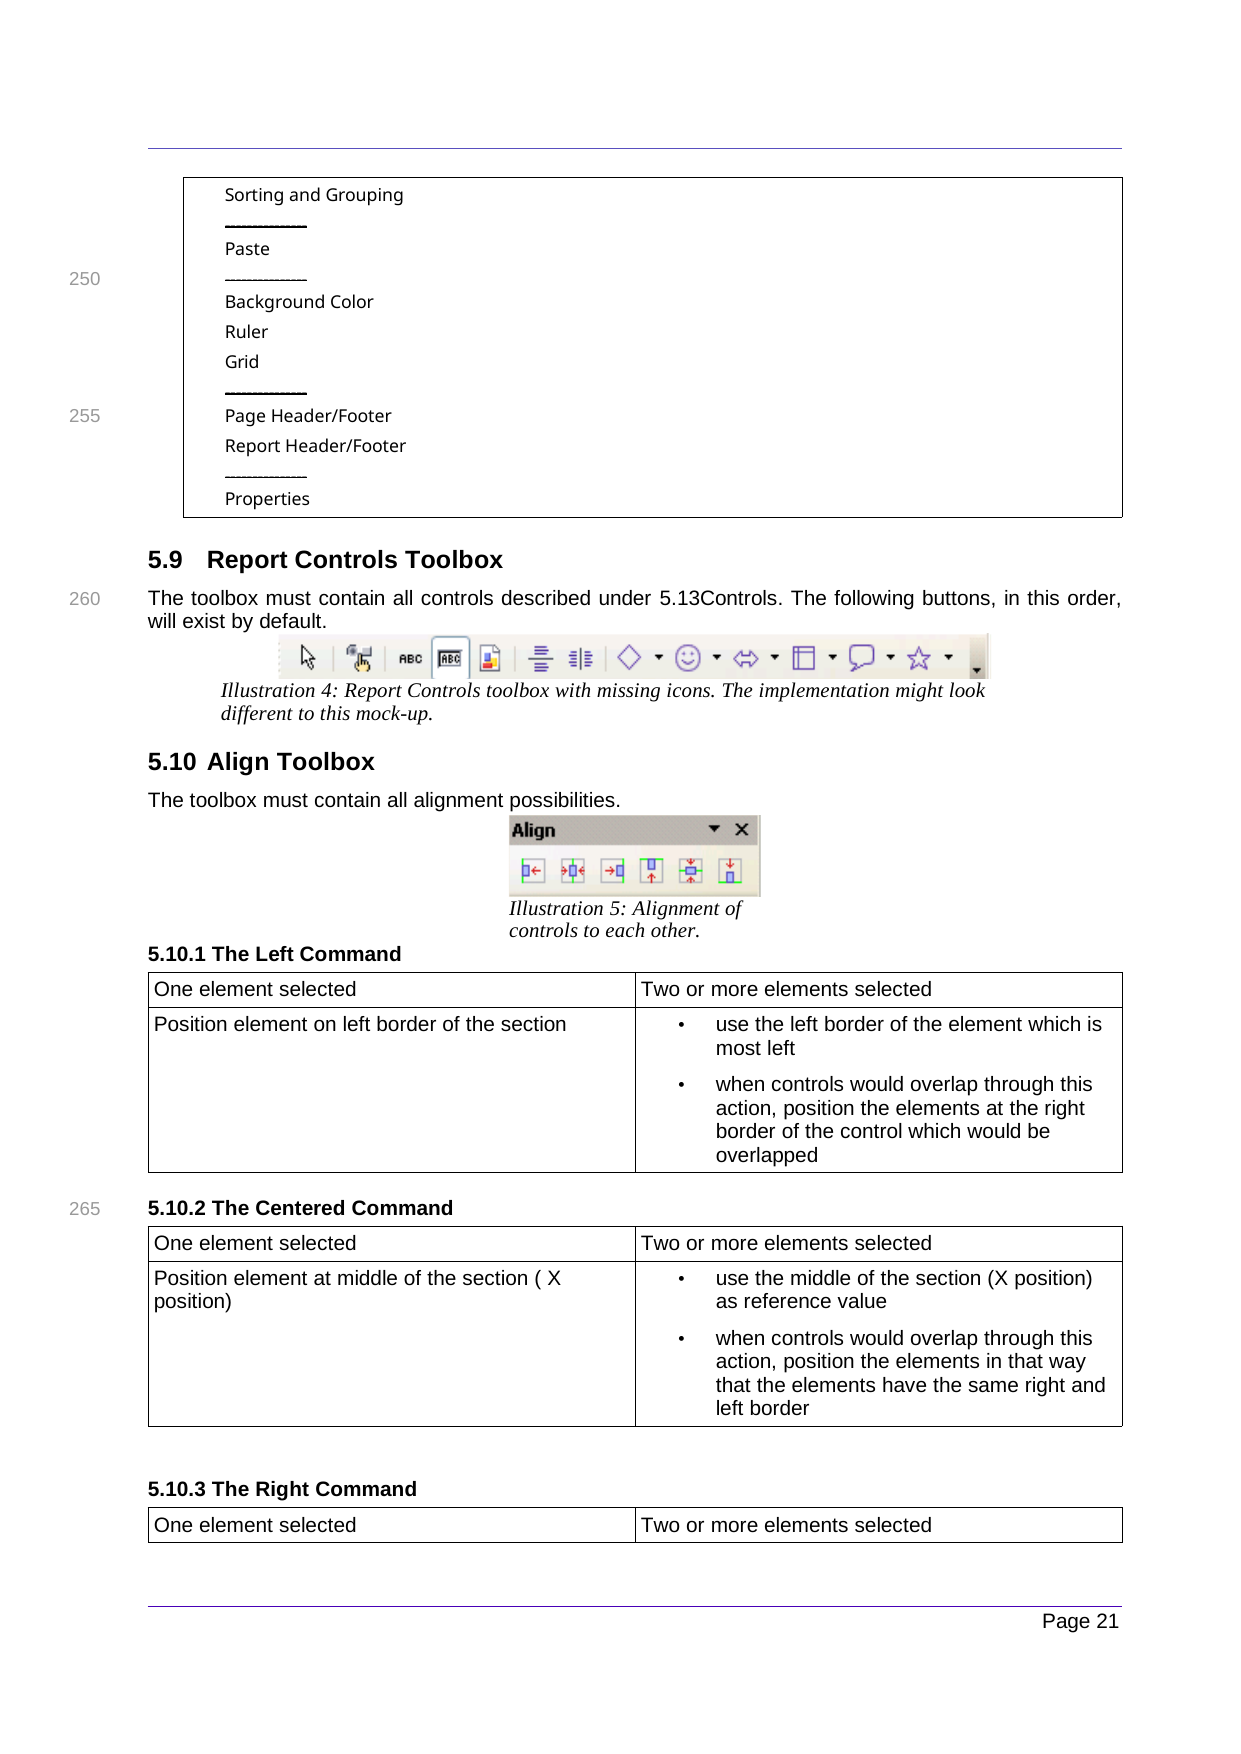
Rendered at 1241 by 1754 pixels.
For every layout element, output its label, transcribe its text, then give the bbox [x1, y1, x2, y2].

subtitle Align Toolbox [148, 663, 1122, 776]
subtitle The Left Command [148, 835, 1122, 966]
table_cell Position element on left border of the section [149, 1008, 635, 1172]
subtitle Report Controls Toolbox [148, 546, 1122, 574]
table_cell use the middle of the section (X position) as reference value when controls would overlap through this action, position the elements in that way that the elements have the same right and left border [636, 1262, 1122, 1426]
text Page Header/Footer [184, 398, 1122, 427]
text Sorting and Grouping [184, 178, 1122, 207]
text The toolbox must contain all controls described under 5.13Controls. The following buttons, in this order, will exist by default. [148, 586, 1122, 633]
text [221, 724, 1049, 748]
table_header Two or more elements selected [636, 973, 1122, 1007]
table_cell use the left border of the element which is most left when controls would overlap through this action, position the elements at the right border of the control which would be overlapped [636, 1008, 1122, 1172]
subtitle The Right Command [148, 1478, 1122, 1501]
text Illustration 4: Report Controls toolbox with missing icons. The implementation might look different to this mock-up. [221, 633, 1049, 724]
table_header One element selected [149, 973, 635, 1007]
text The toolbox must contain all alignment possibilities. [148, 788, 1122, 812]
table_header Two or more elements selected [636, 1227, 1122, 1261]
text Background Color [184, 284, 1122, 314]
text Illustration 5: Alignment of controls to each other. [509, 897, 761, 942]
table_cell Position element at middle of the section ( X position) [149, 1262, 635, 1426]
text Report Header/Footer [184, 428, 1122, 457]
subtitle The Centered Command [148, 1196, 1122, 1219]
table_header Two or more elements selected [636, 1508, 1122, 1542]
text --------------- [184, 458, 1122, 481]
text --------------- [184, 374, 1122, 398]
text --------------- [184, 207, 1122, 231]
table_header One element selected [149, 1508, 635, 1542]
text --------------- [184, 261, 1122, 284]
text Ruler [184, 314, 1122, 344]
text Grid [184, 344, 1122, 374]
text Properties [184, 481, 1122, 517]
table_header One element selected [149, 1227, 635, 1261]
text Paste [184, 231, 1122, 260]
